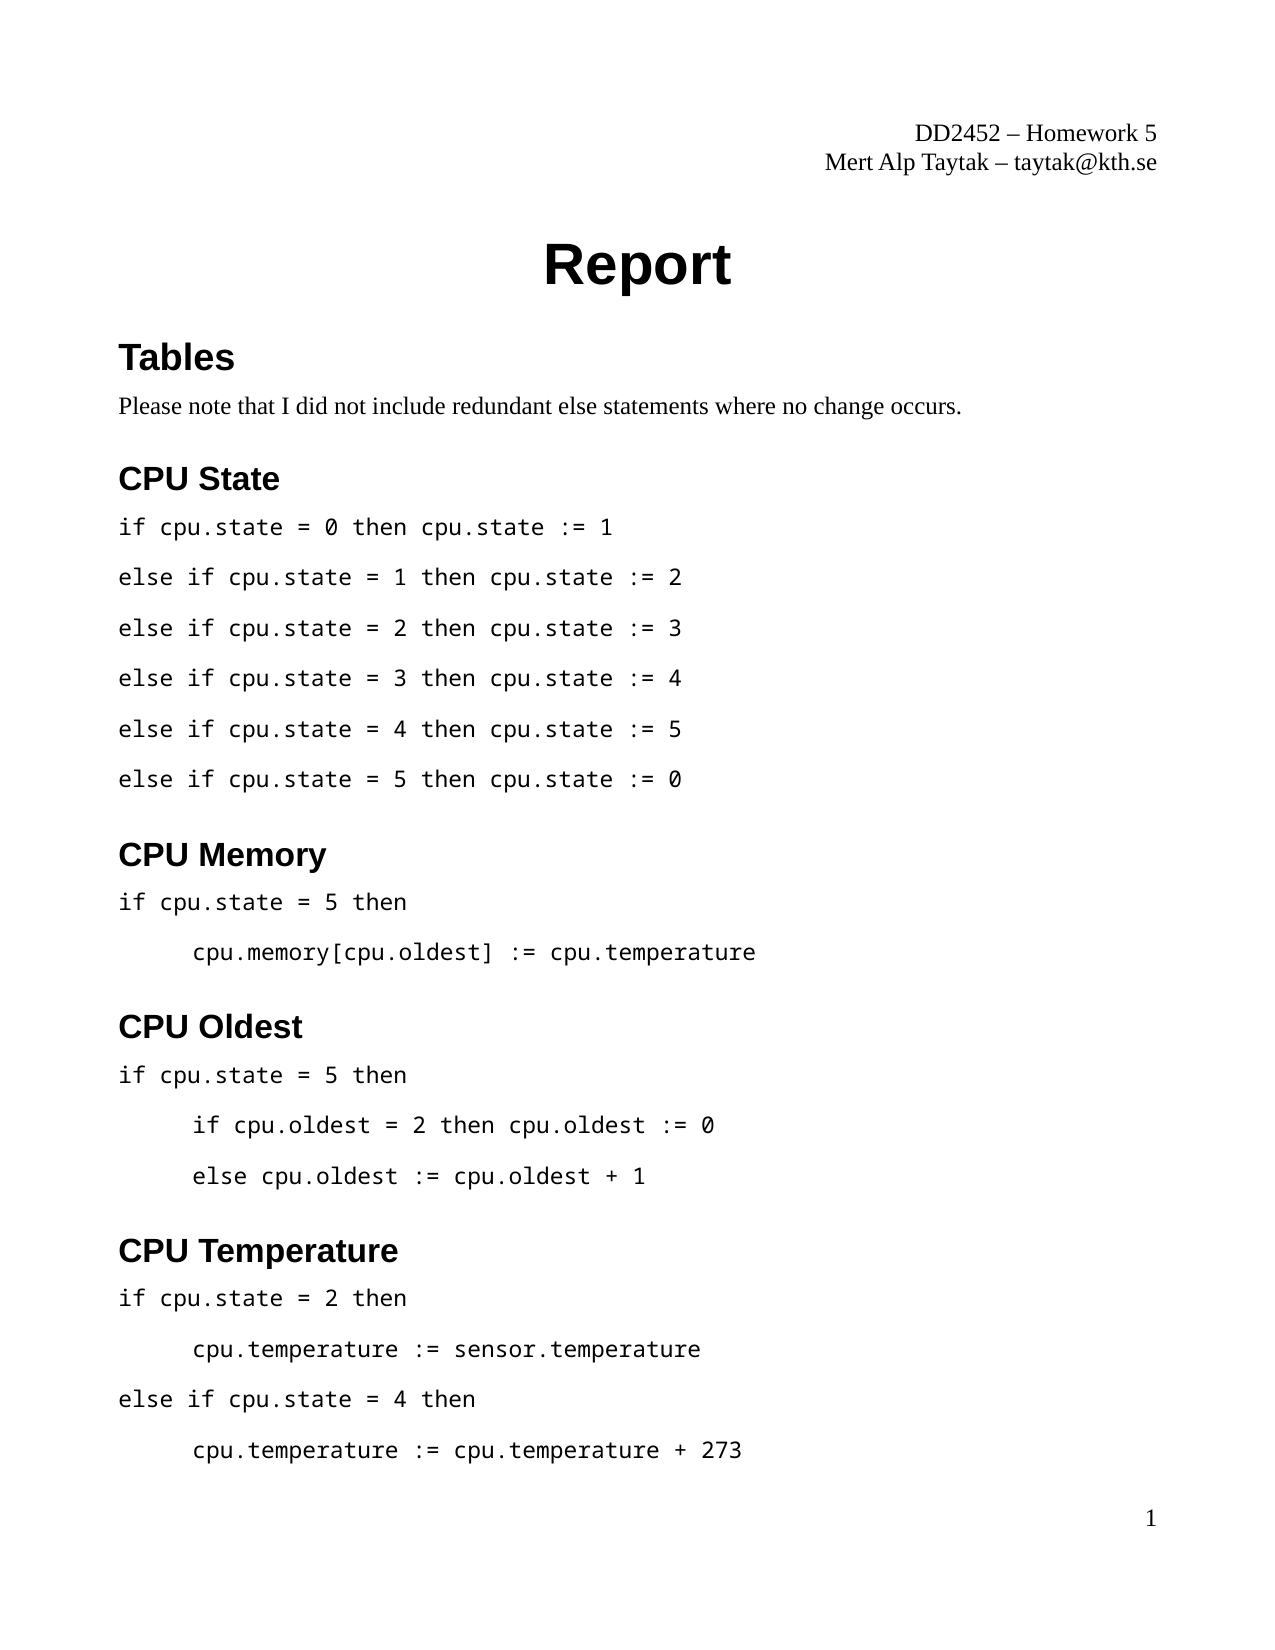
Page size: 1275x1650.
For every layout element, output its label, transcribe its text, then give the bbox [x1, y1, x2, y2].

text if cpu.state = 2 then [118, 1282, 1157, 1313]
text else cpu.oldest := cpu.oldest + 1 [118, 1159, 1157, 1191]
text if cpu.oldest = 2 then cpu.oldest := 0 [118, 1109, 1157, 1140]
text else if cpu.state = 4 then [118, 1383, 1157, 1414]
text else if cpu.state = 2 then cpu.state := 3 [118, 611, 1157, 643]
subtitle CPU Oldest [118, 1007, 1157, 1046]
text else if cpu.state = 1 then cpu.state := 2 [118, 561, 1157, 592]
subtitle CPU Memory [118, 834, 1157, 873]
subtitle CPU Temperature [118, 1231, 1157, 1269]
subtitle CPU State [118, 459, 1157, 498]
text else if cpu.state = 4 then cpu.state := 5 [118, 712, 1157, 744]
text else if cpu.state = 5 then cpu.state := 0 [118, 763, 1157, 794]
title Report [118, 230, 1157, 297]
text else if cpu.state = 3 then cpu.state := 4 [118, 662, 1157, 693]
text if cpu.state = 0 then cpu.state := 1 [118, 510, 1157, 542]
text cpu.memory[cpu.oldest] := cpu.temperature [118, 936, 1157, 967]
text Please note that I did not include redundant else statements where no change occurs. [118, 391, 1157, 419]
subtitle Tables [118, 335, 1157, 378]
text cpu.temperature := sensor.temperature [118, 1333, 1157, 1364]
text cpu.temperature := cpu.temperature + 273 [118, 1434, 1157, 1465]
text if cpu.state = 5 then [118, 1058, 1157, 1090]
text if cpu.state = 5 then [118, 886, 1157, 917]
